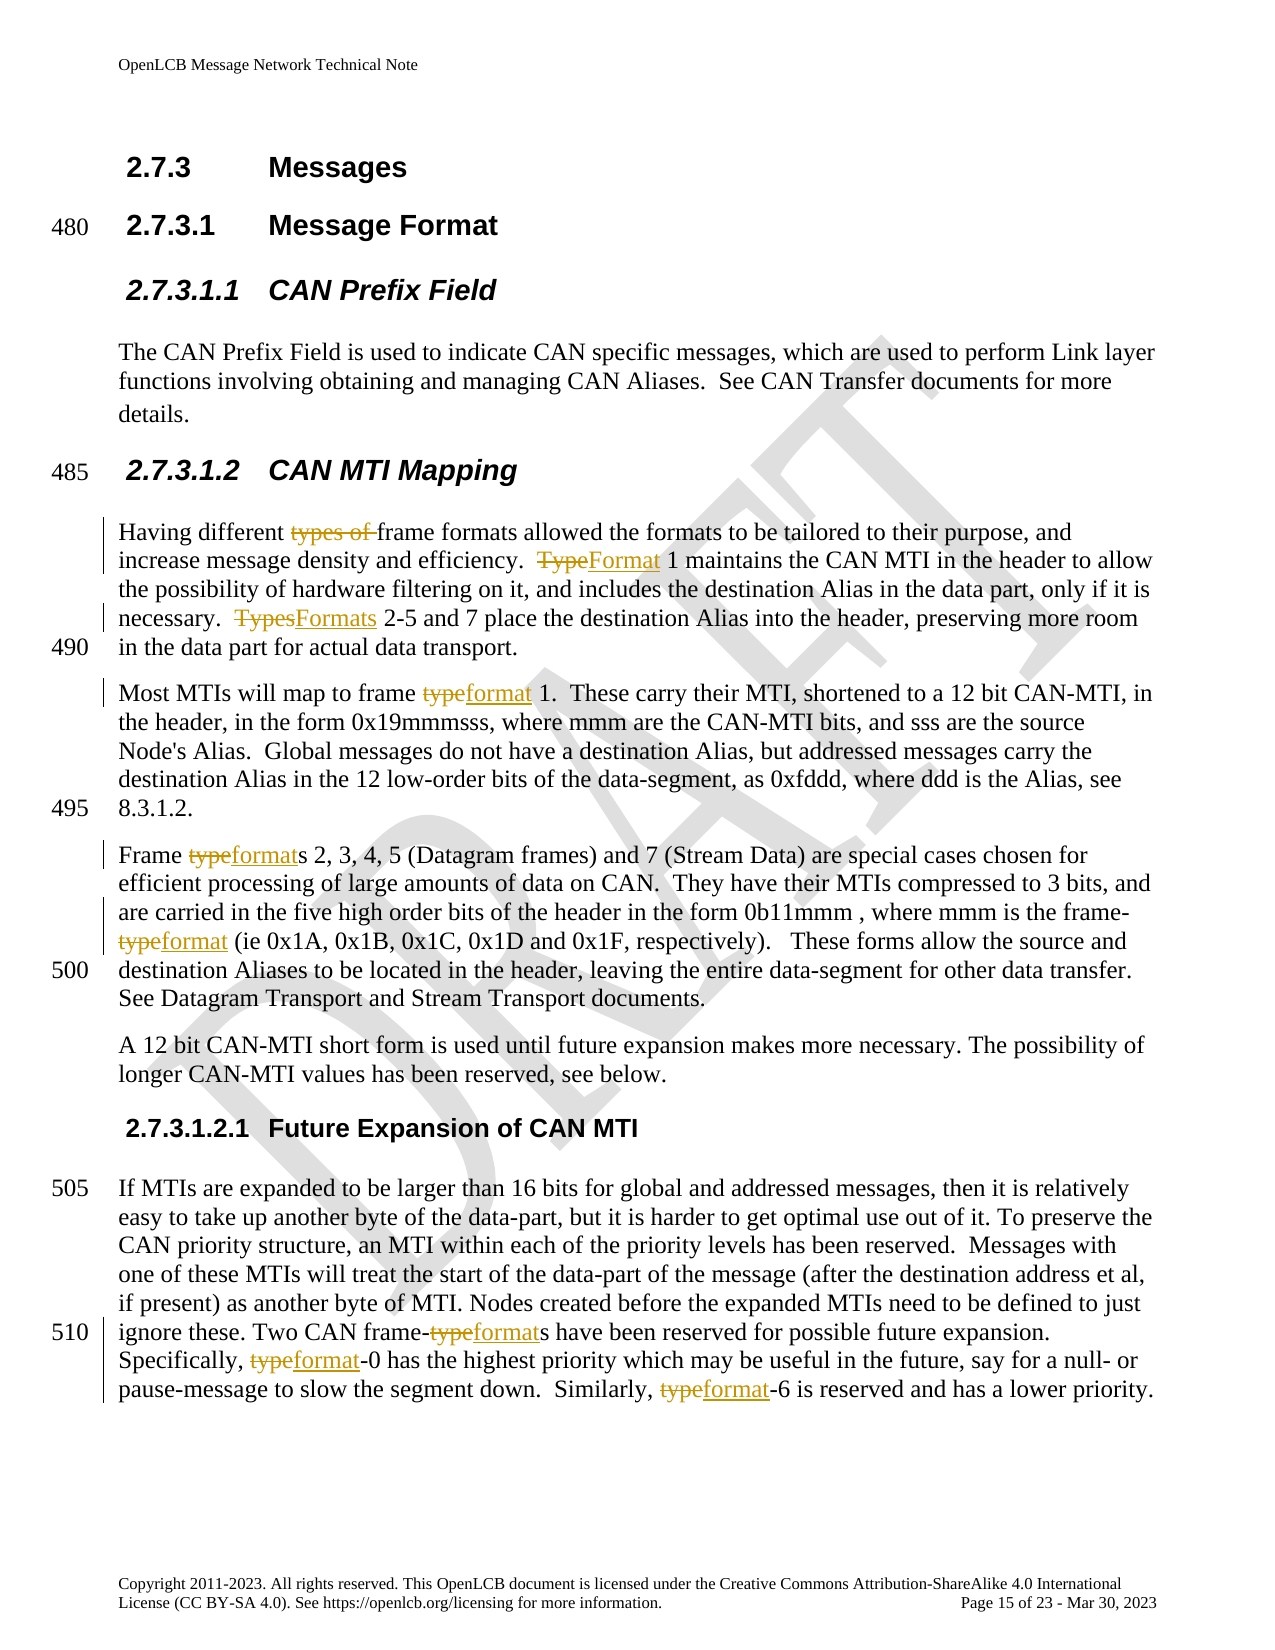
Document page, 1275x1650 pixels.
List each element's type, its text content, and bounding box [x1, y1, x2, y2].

text If MTIs are expanded to be larger than 16 bits for global and addressed messages, then it is relatively easy to take up another byte of the data-part, but it is harder to get optimal use out of it. To preserve the CAN priority structure, an MTI within each of the priority levels has been reserved. Messages with one of these MTIs will treat the start of the data-part of the message (after the destination address et al, if present) as another byte of MTI. Nodes created before the expanded MTIs need to be defined to just ignore these. Two CAN frame-formats have been reserved for possible future expansion. Specifically, format-0 has the highest priority which may be useful in the future, say for a null- or pause-message to slow the segment down. Similarly, format-6 is reserved and has a lower priority. [118, 1173, 1157, 1403]
text The CAN Prefix Field is used to indicate CAN specific messages, which are used to perform Link layer functions involving obtaining and managing CAN Aliases. See CAN Transfer documents for more details. [118, 337, 877, 428]
subtitle Future Expansion of CAN MTI [272, 1112, 455, 1143]
subtitle [781, 453, 879, 487]
text Most MTIs will map to frame format 1. These carry their MTI, shortened to a 12 bit CAN-MTI, in the header, in the form 0x19mmmsss, where mmm are the CAN-MTI bits, and sss are the source Node's Alias. Global messages do not have a destination Alias, but addressed messages carry the destination Alias in the 12 low-order bits of the data-segment, as 0xfddd, where ddd is the Alias, see 8.3.1.2. [805, 678, 1157, 822]
text Frame formats 2, 3, 4, 5 (Datagram frames) and 7 (Stream Data) are special cases chosen for efficient processing of large amounts of data on CAN. They have their MTIs compressed to 3 bits, and are carried in the five high order bits of the header in the form 0b11mmm , where mmm is the frame-format (ie 0x1A, 0x1B, 0x1C, 0x1D and 0x1F, respectively). These forms allow the source and destination Aliases to be located in the header, leaving the entire data-segment for other data transfer. See Datagram Transport and Stream Transport documents. [118, 840, 455, 1012]
subtitle Future Expansion of CAN MTI [475, 1112, 562, 1143]
text Frame formats 2, 3, 4, 5 (Datagram frames) and 7 (Stream Data) are special cases chosen for efficient processing of large amounts of data on CAN. They have their MTIs compressed to 3 bits, and are carried in the five high order bits of the header in the form 0b11mmm , where mmm is the frame-format (ie 0x1A, 0x1B, 0x1C, 0x1D and 0x1F, respectively). These forms allow the source and destination Aliases to be located in the header, leaving the entire data-segment for other data transfer. See Datagram Transport and Stream Transport documents. [370, 845, 509, 985]
text Frame formats 2, 3, 4, 5 (Datagram frames) and 7 (Stream Data) are special cases chosen for efficient processing of large amounts of data on CAN. They have their MTIs compressed to 3 bits, and are carried in the five high order bits of the header in the form 0b11mmm , where mmm is the frame-format (ie 0x1A, 0x1B, 0x1C, 0x1D and 0x1F, respectively). These forms allow the source and destination Aliases to be located in the header, leaving the entire data-segment for other data transfer. See Datagram Transport and Stream Transport documents. [484, 840, 707, 1008]
text Having different frame formats allowed the formats to be tailored to their purpose, and increase message density and efficiency. Format 1 maintains the CAN MTI in the header to allow the possibility of hardware filtering on it, and includes the destination Alias in the data part, only if it is necessary. Formats 2-5 and 7 place the destination Alias into the header, preserving more room in the data part for actual data transport. [955, 517, 1157, 661]
text Having different frame formats allowed the formats to be tailored to their purpose, and increase message density and efficiency. Format 1 maintains the CAN MTI in the header to allow the possibility of hardware filtering on it, and includes the destination Alias in the data part, only if it is necessary. Formats 2-5 and 7 place the destination Alias into the header, preserving more room in the data part for actual data transport. [688, 517, 1036, 661]
subtitle CAN MTI Mapping [118, 453, 770, 487]
subtitle CAN Prefix Field [118, 273, 1157, 307]
text Frame formats 2, 3, 4, 5 (Datagram frames) and 7 (Stream Data) are special cases chosen for efficient processing of large amounts of data on CAN. They have their MTIs compressed to 3 bits, and are carried in the five high order bits of the header in the form 0b11mmm , where mmm is the frame-format (ie 0x1A, 0x1B, 0x1C, 0x1D and 0x1F, respectively). These forms allow the source and destination Aliases to be located in the header, leaving the entire data-segment for other data transfer. See Datagram Transport and Stream Transport documents. [665, 840, 1157, 1012]
subtitle Future Expansion of CAN MTI [569, 1112, 1157, 1143]
text A 12 bit CAN-MTI short form is used until future expansion makes more necessary. The possibility of longer CAN-MTI values has been reserved, see below. [519, 1030, 1157, 1087]
text A 12 bit CAN-MTI short form is used until future expansion makes more necessary. The possibility of longer CAN-MTI values has been reserved, see below. [210, 1030, 413, 1087]
text Most MTIs will map to frame format 1. These carry their MTI, shortened to a 12 bit CAN-MTI, in the header, in the form 0x19mmmsss, where mmm are the CAN-MTI bits, and sss are the source Node's Alias. Global messages do not have a destination Alias, but addressed messages carry the destination Alias in the 12 low-order bits of the data-segment, as 0xfddd, where ddd is the Alias, see 8.3.1.2. [570, 721, 701, 822]
text The CAN Prefix Field is used to indicate CAN specific messages, which are used to perform Link layer functions involving obtaining and managing CAN Aliases. See CAN Transfer documents for more details. [844, 337, 1157, 428]
text Most MTIs will map to frame format 1. These carry their MTI, shortened to a 12 bit CAN-MTI, in the header, in the form 0x19mmmsss, where mmm are the CAN-MTI bits, and sss are the source Node's Alias. Global messages do not have a destination Alias, but addressed messages carry the destination Alias in the 12 low-order bits of the data-segment, as 0xfddd, where ddd is the Alias, see 8.3.1.2. [564, 678, 877, 822]
subtitle [891, 453, 1157, 487]
text A 12 bit CAN-MTI short form is used until future expansion makes more necessary. The possibility of longer CAN-MTI values has been reserved, see below. [406, 1030, 530, 1087]
text Most MTIs will map to frame format 1. These carry their MTI, shortened to a 12 bit CAN-MTI, in the header, in the form 0x19mmmsss, where mmm are the CAN-MTI bits, and sss are the source Node's Alias. Global messages do not have a destination Alias, but addressed messages carry the destination Alias in the 12 low-order bits of the data-segment, as 0xfddd, where ddd is the Alias, see 8.3.1.2. [118, 678, 609, 822]
subtitle Future Expansion of CAN MTI [118, 1112, 258, 1143]
subtitle Message Format [118, 208, 1157, 242]
subtitle Messages [118, 150, 1157, 183]
text Having different frame formats allowed the formats to be tailored to their purpose, and increase message density and efficiency. Format 1 maintains the CAN MTI in the header to allow the possibility of hardware filtering on it, and includes the destination Alias in the data part, only if it is necessary. Formats 2-5 and 7 place the destination Alias into the header, preserving more room in the data part for actual data transport. [118, 517, 735, 661]
text A 12 bit CAN-MTI short form is used until future expansion makes more necessary. The possibility of longer CAN-MTI values has been reserved, see below. [118, 1030, 202, 1087]
